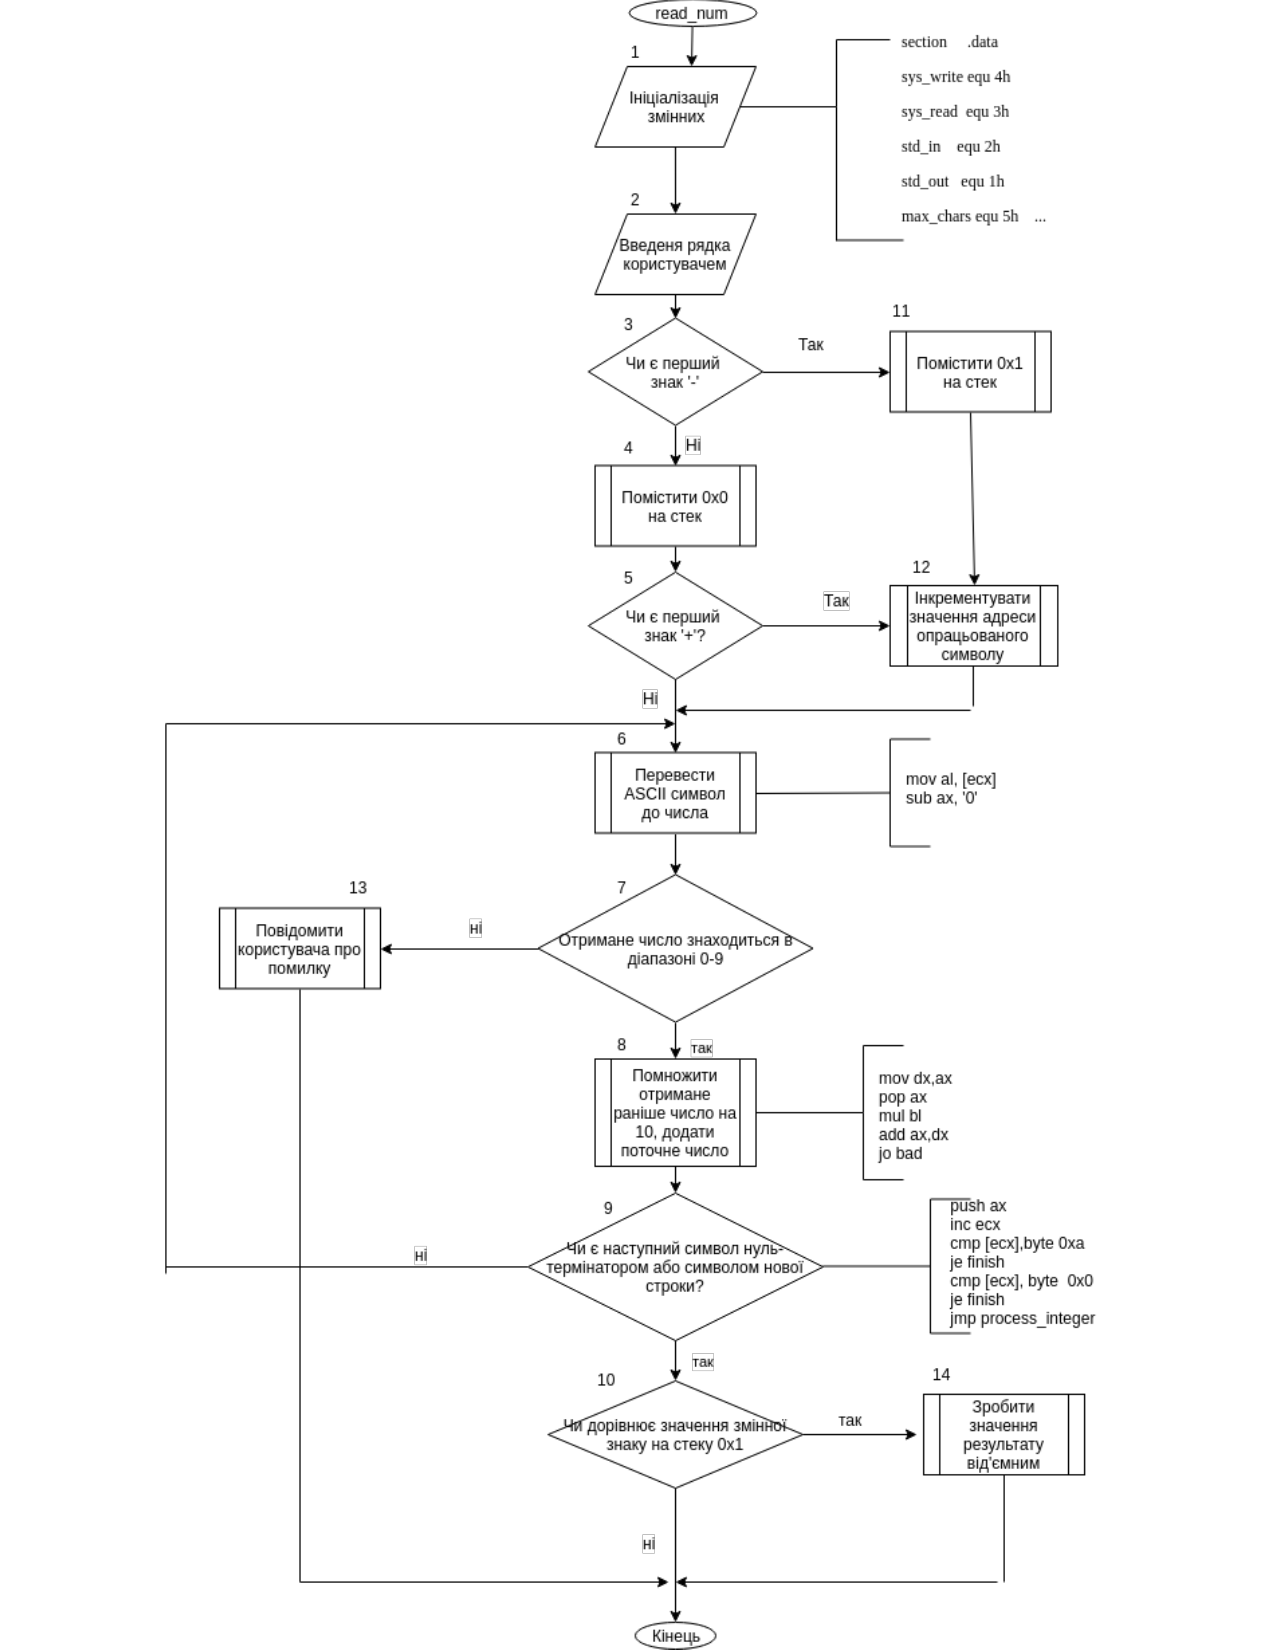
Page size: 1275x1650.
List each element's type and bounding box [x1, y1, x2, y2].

picture [156, 0, 1119, 1650]
